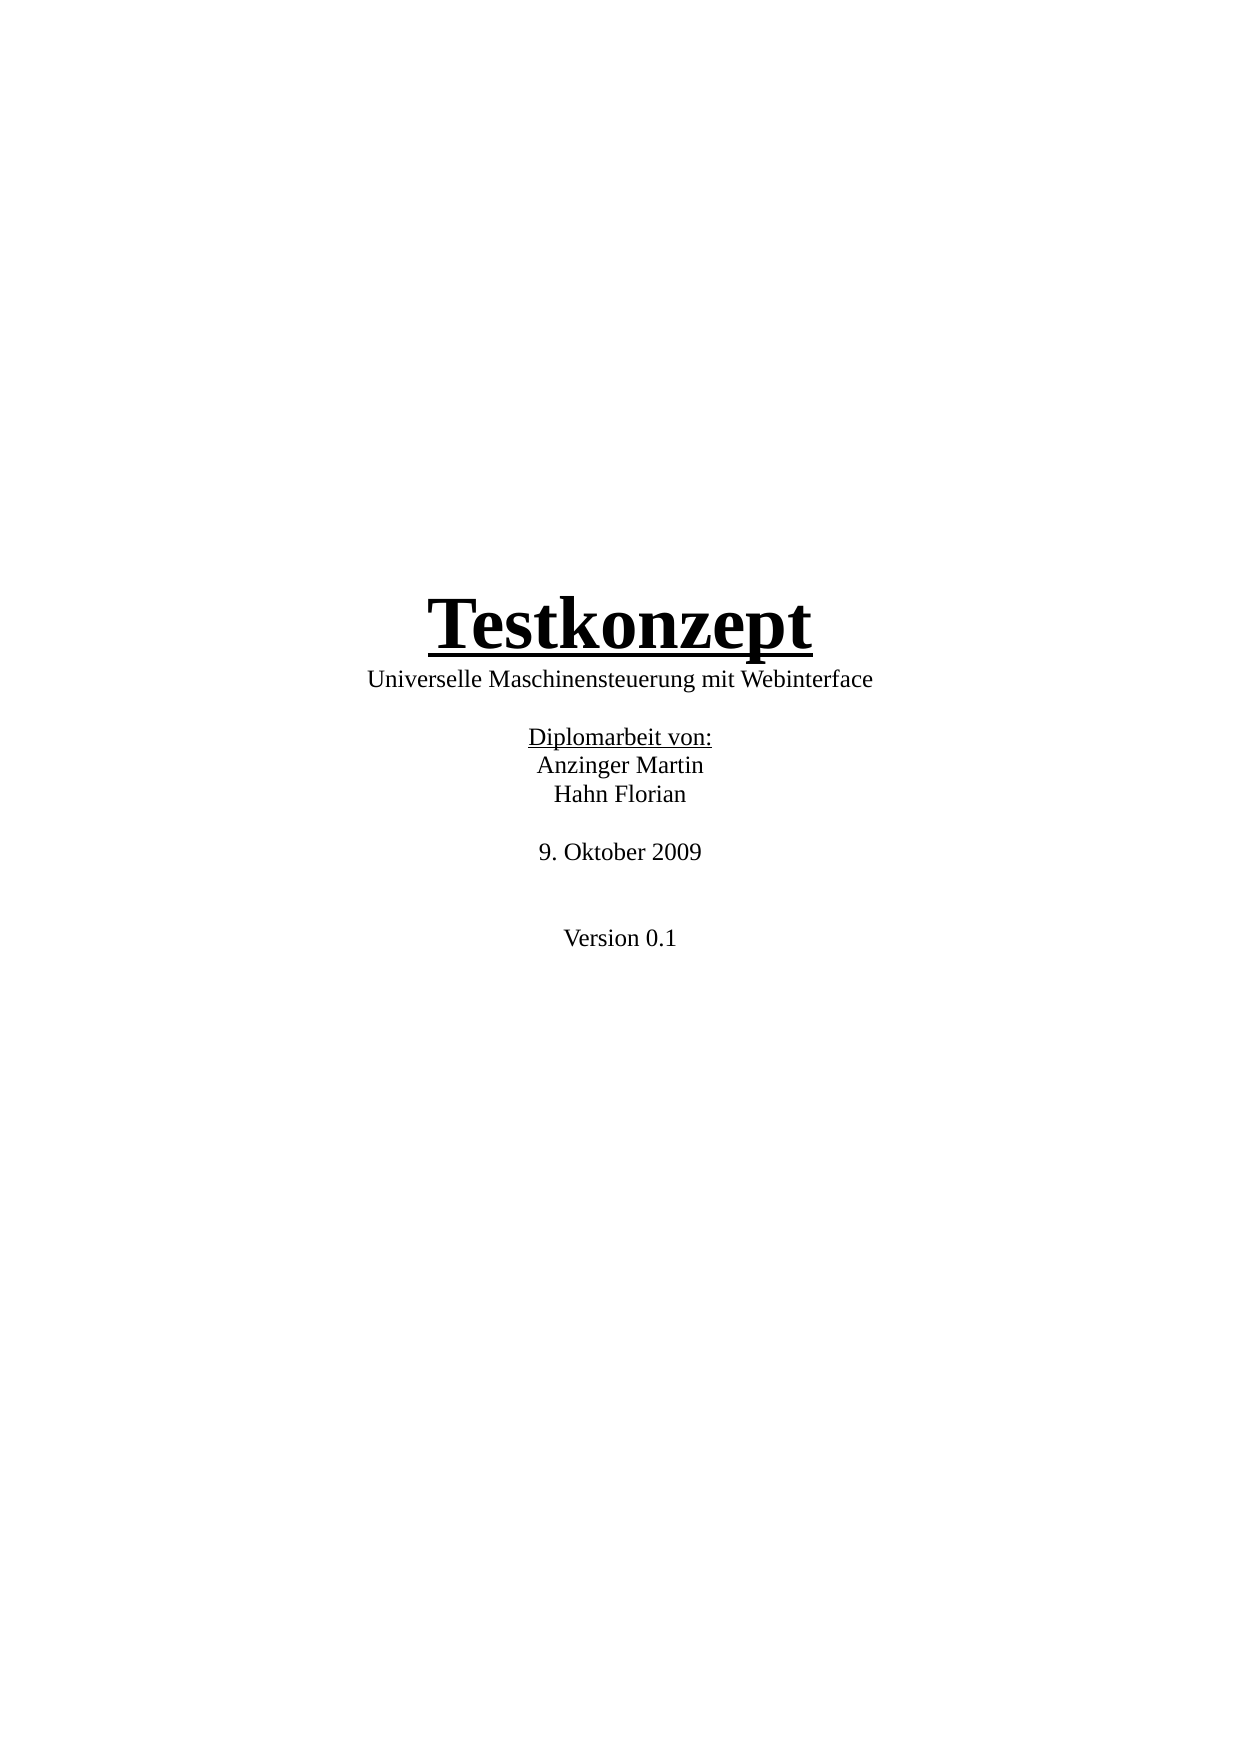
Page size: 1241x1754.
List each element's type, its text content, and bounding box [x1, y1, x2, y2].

text Diplomarbeit von: [118, 722, 1122, 751]
text Testkonzept [118, 578, 1122, 664]
text Universelle Maschinensteuerung mit Webinterface [118, 664, 1122, 693]
text 9. Oktober 2009 [118, 837, 1122, 866]
text Hahn Florian [118, 779, 1122, 808]
text Version 0.1 [118, 894, 1122, 952]
text Anzinger Martin [118, 751, 1122, 779]
